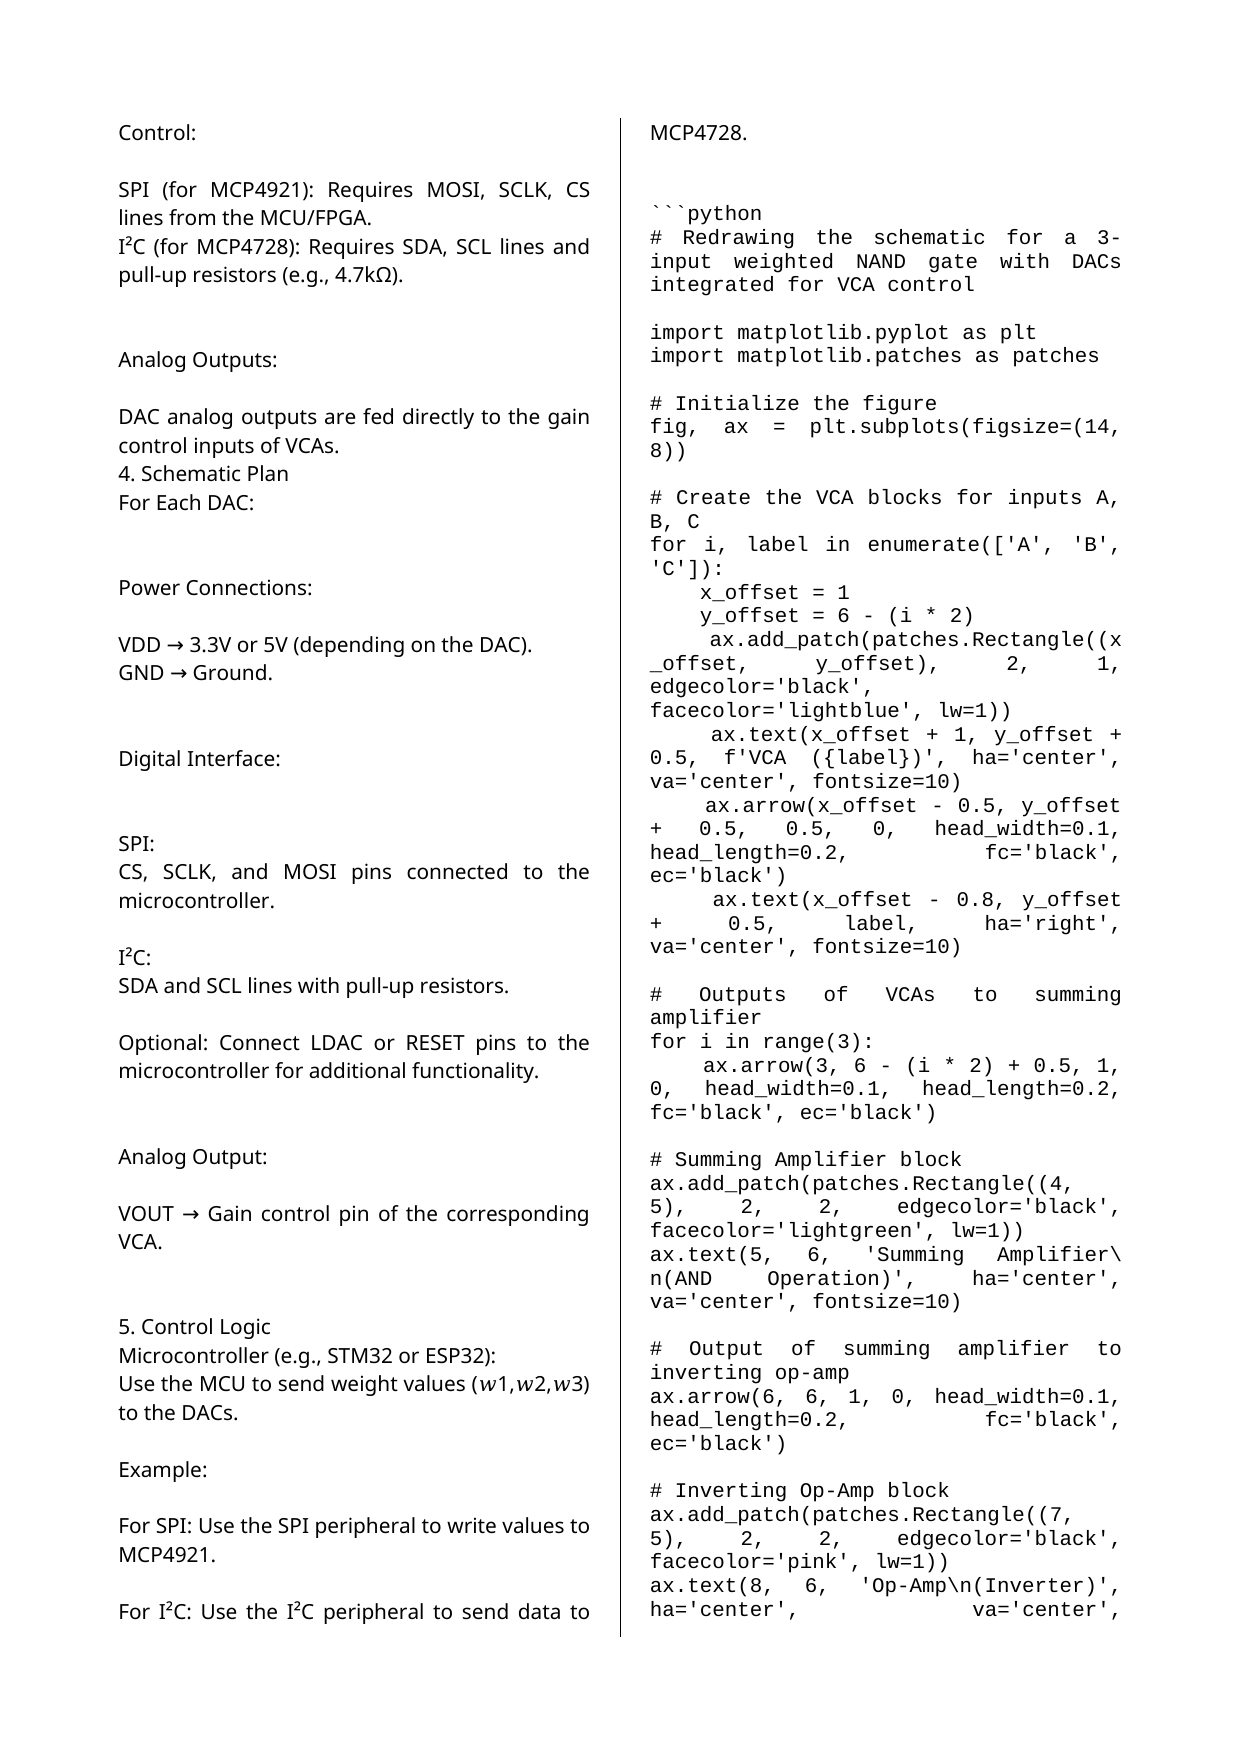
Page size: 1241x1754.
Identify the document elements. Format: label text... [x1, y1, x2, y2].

text Control: [118, 118, 591, 147]
text Analog Outputs: [118, 346, 591, 374]
text SDA and SCL lines with pull-up resistors. [118, 971, 591, 1000]
text Use the MCU to send weight values (𝑤1,𝑤2,𝑤3) to the DACs. [118, 1369, 591, 1426]
text ax.arrow(6, 6, 1, 0, head_width=0.1, head_length=0.2, fc='black', ec='black') [649, 1386, 1122, 1457]
text ax.text(8, 6, 'Op-Amp\n(Inverter)', ha='center', va='center', [649, 1575, 1122, 1622]
text # Redrawing the schematic for a 3-input weighted NAND gate with DACs integrated for VCA control [649, 227, 1122, 298]
text ax.arrow(3, 6 - (i * 2) + 0.5, 1, 0, head_width=0.1, head_length=0.2, fc='black', ec='black') [649, 1055, 1122, 1126]
text # Initialize the figure [649, 393, 1122, 416]
text Power Connections: [118, 573, 591, 602]
text For I²C: Use the I²C peripheral to send data to [118, 1597, 591, 1625]
text for i in range(3): [649, 1031, 1122, 1055]
text Example: [118, 1455, 591, 1483]
text # Output of summing amplifier to inverting op-amp [649, 1338, 1122, 1386]
text import matplotlib.patches as patches [649, 345, 1122, 369]
text ```python [649, 203, 1122, 227]
text ax.add_patch(patches.Rectangle((4, 5), 2, 2, edgecolor='black', facecolor='lightgreen', lw=1)) [649, 1173, 1122, 1244]
text CS, SCLK, and MOSI pins connected to the microcontroller. [118, 857, 591, 914]
text DAC analog outputs are fed directly to the gain control inputs of VCAs. [118, 402, 591, 459]
text ax.text(x_offset - 0.8, y_offset + 0.5, label, ha='right', va='center', fontsize=10) [649, 889, 1122, 960]
text I²C (for MCP4728): Requires SDA, SCL lines and pull-up resistors (e.g., 4.7kΩ). [118, 232, 591, 289]
text Digital Interface: [118, 744, 591, 772]
text For Each DAC: [118, 488, 591, 516]
text I²C: [118, 943, 591, 971]
text Analog Output: [118, 1142, 591, 1170]
text # Inverting Op-Amp block [649, 1480, 1122, 1504]
text # Summing Amplifier block [649, 1149, 1122, 1173]
text Microcontroller (e.g., STM32 or ESP32): [118, 1341, 591, 1369]
text ax.arrow(x_offset - 0.5, y_offset + 0.5, 0.5, 0, head_width=0.1, head_length=0.2, fc='black', ec='black') [649, 794, 1122, 889]
text y_offset = 6 - (i * 2) [649, 605, 1122, 629]
text Optional: Connect LDAC or RESET pins to the microcontroller for additional functionality. [118, 1028, 591, 1085]
text fig, ax = plt.subplots(figsize=(14, 8)) [649, 416, 1122, 463]
text VOUT → Gain control pin of the corresponding VCA. [118, 1199, 591, 1256]
text x_offset = 1 [649, 582, 1122, 605]
text # Create the VCA blocks for inputs A, B, C [649, 487, 1122, 534]
text for i, label in enumerate(['A', 'B', 'C']): [649, 534, 1122, 582]
text SPI (for MCP4921): Requires MOSI, SCLK, CS lines from the MCU/FPGA. [118, 175, 591, 232]
text GND → Ground. [118, 658, 591, 687]
text 5. Control Logic [118, 1312, 591, 1341]
text MCP4728. [649, 118, 1122, 147]
text SPI: [118, 829, 591, 857]
text VDD → 3.3V or 5V (depending on the DAC). [118, 630, 591, 658]
text import matplotlib.pyplot as plt [649, 322, 1122, 345]
text ax.add_patch(patches.Rectangle((x_offset, y_offset), 2, 1, edgecolor='black', facecolor='lightblue', lw=1)) [649, 629, 1122, 724]
text 4. Schematic Plan [118, 459, 591, 488]
text ax.text(5, 6, 'Summing Amplifier\n(AND Operation)', ha='center', va='center', fontsize=10) [649, 1244, 1122, 1315]
text ax.text(x_offset + 1, y_offset + 0.5, f'VCA ({label})', ha='center', va='center', fontsize=10) [649, 724, 1122, 794]
text ax.add_patch(patches.Rectangle((7, 5), 2, 2, edgecolor='black', facecolor='pink', lw=1)) [649, 1504, 1122, 1575]
text # Outputs of VCAs to summing amplifier [649, 984, 1122, 1031]
text For SPI: Use the SPI peripheral to write values to MCP4921. [118, 1512, 591, 1568]
